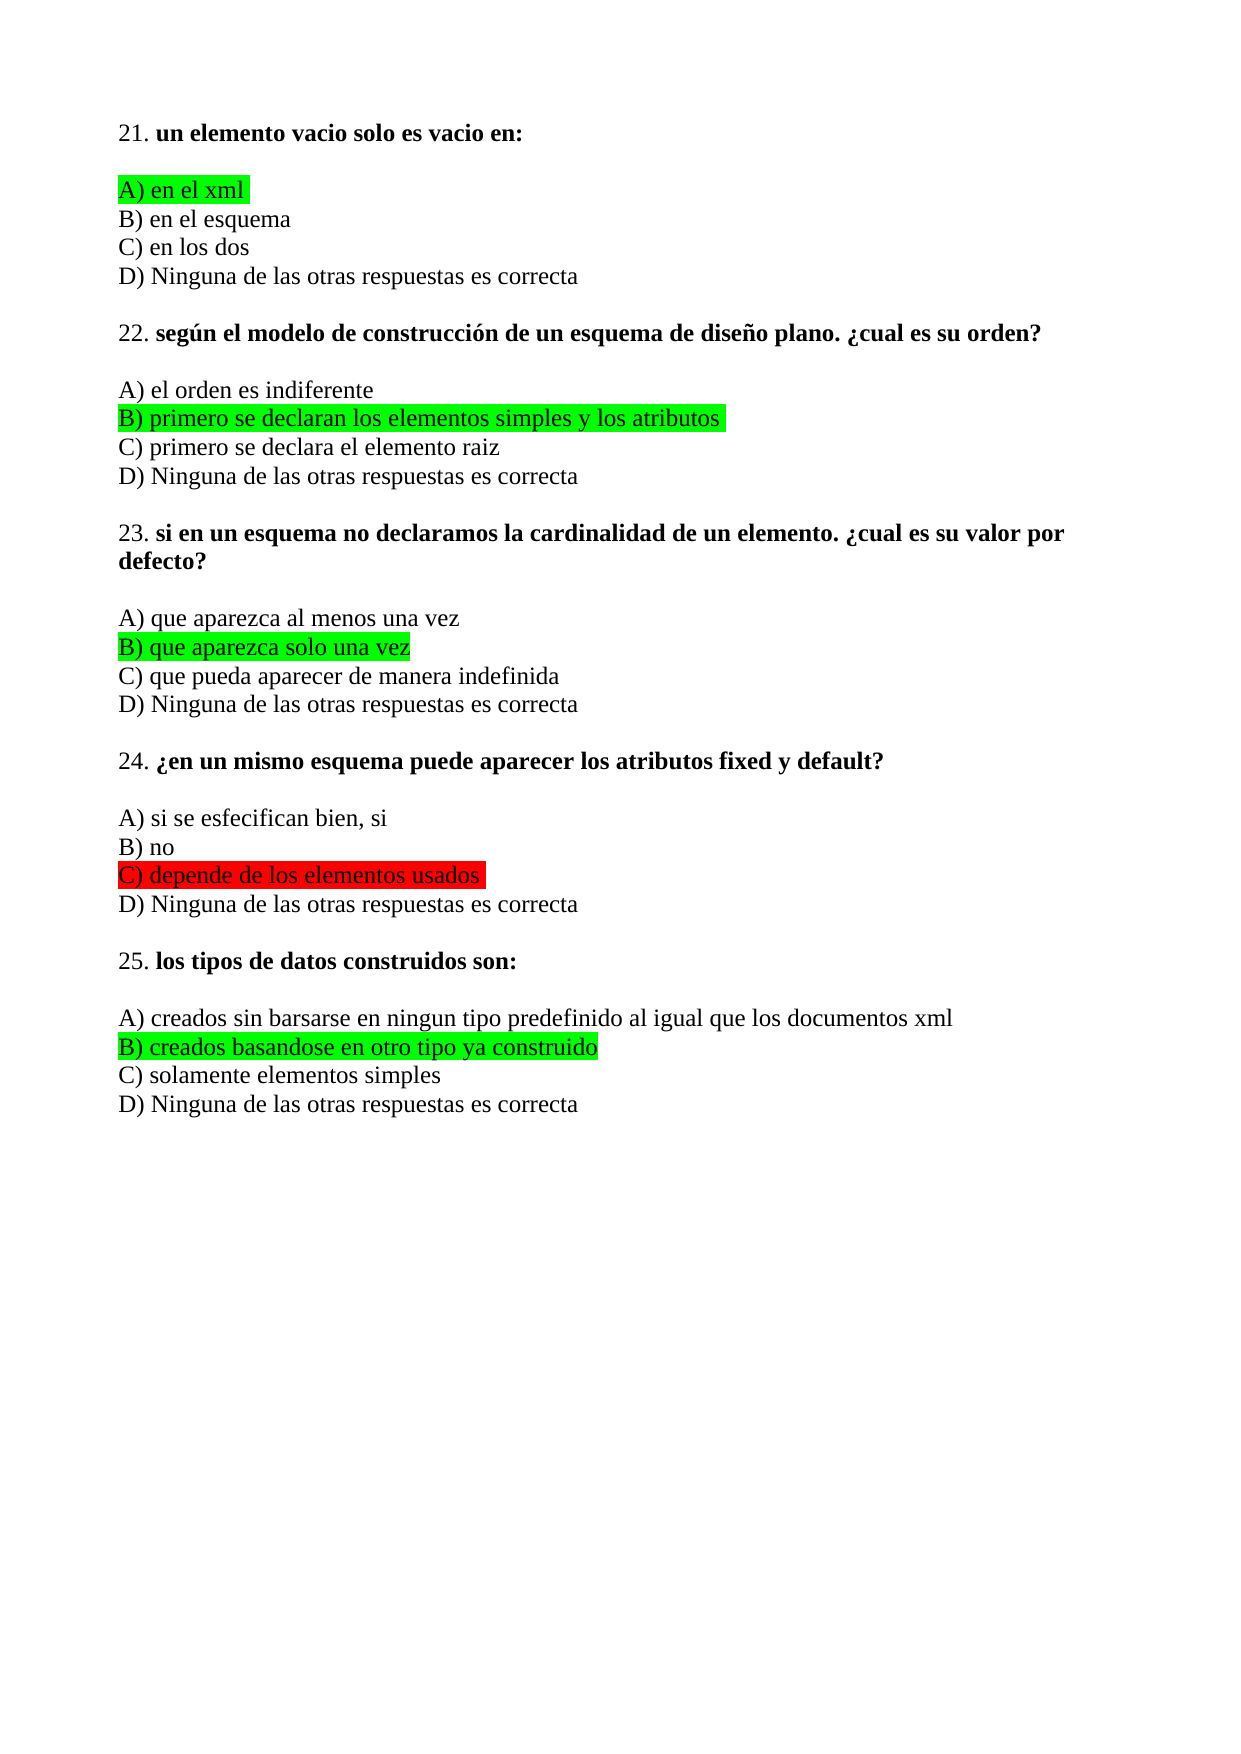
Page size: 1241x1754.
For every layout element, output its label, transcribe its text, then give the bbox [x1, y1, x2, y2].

text A) en el xml [118, 175, 1122, 204]
text B) primero se declaran los elementos simples y los atributos [118, 403, 1122, 432]
text A) creados sin barsarse en ningun tipo predefinido al igual que los documentos xml [118, 1003, 1122, 1032]
text C) primero se declara el elemento raiz [118, 432, 1122, 461]
text D) Ninguna de las otras respuestas es correcta [118, 889, 1122, 918]
text D) Ninguna de las otras respuestas es correcta [118, 461, 1122, 490]
text C) que pueda aparecer de manera indefinida [118, 661, 1122, 689]
text 24. ¿en un mismo esquema puede aparecer los atributos fixed y default? [118, 746, 1122, 775]
text B) que aparezca solo una vez [118, 632, 1122, 661]
text A) el orden es indiferente [118, 375, 1122, 403]
text C) solamente elementos simples [118, 1060, 1122, 1089]
text B) creados basandose en otro tipo ya construido [118, 1032, 1122, 1060]
text C) depende de los elementos usados [118, 861, 1122, 889]
text D) Ninguna de las otras respuestas es correcta [118, 261, 1122, 290]
text D) Ninguna de las otras respuestas es correcta [118, 1089, 1122, 1118]
text 25. los tipos de datos construidos son: [118, 946, 1122, 975]
text D) Ninguna de las otras respuestas es correcta [118, 689, 1122, 718]
text A) si se esfecifican bien, si [118, 803, 1122, 832]
text 21. un elemento vacio solo es vacio en: [118, 118, 1122, 147]
text A) que aparezca al menos una vez [118, 603, 1122, 632]
text C) en los dos [118, 232, 1122, 261]
text 23. si en un esquema no declaramos la cardinalidad de un elemento. ¿cual es su valor por defecto? [118, 518, 1122, 575]
text B) no [118, 832, 1122, 861]
text 22. según el modelo de construcción de un esquema de diseño plano. ¿cual es su orden? [118, 318, 1122, 347]
text B) en el esquema [118, 204, 1122, 232]
